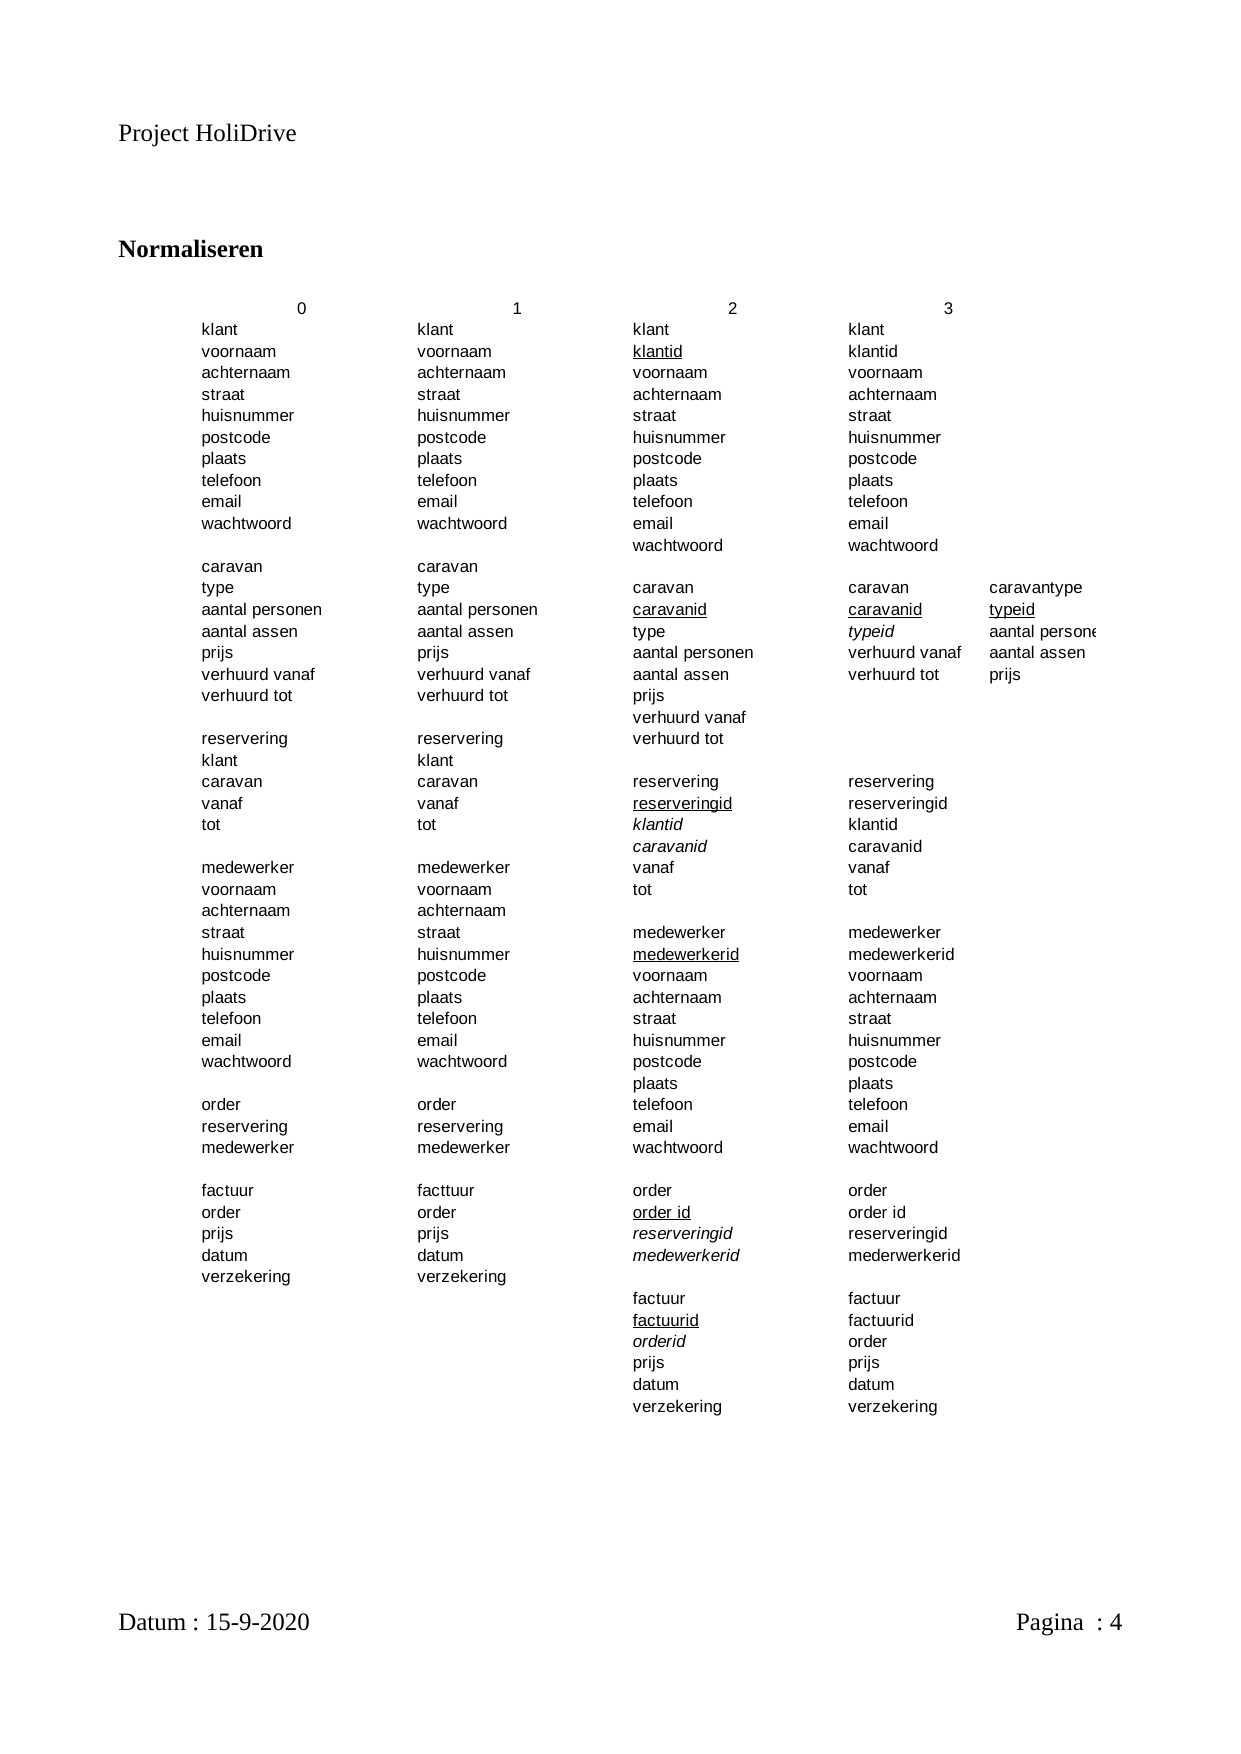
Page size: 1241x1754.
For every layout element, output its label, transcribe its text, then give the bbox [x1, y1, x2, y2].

text Normaliseren [118, 234, 1122, 263]
